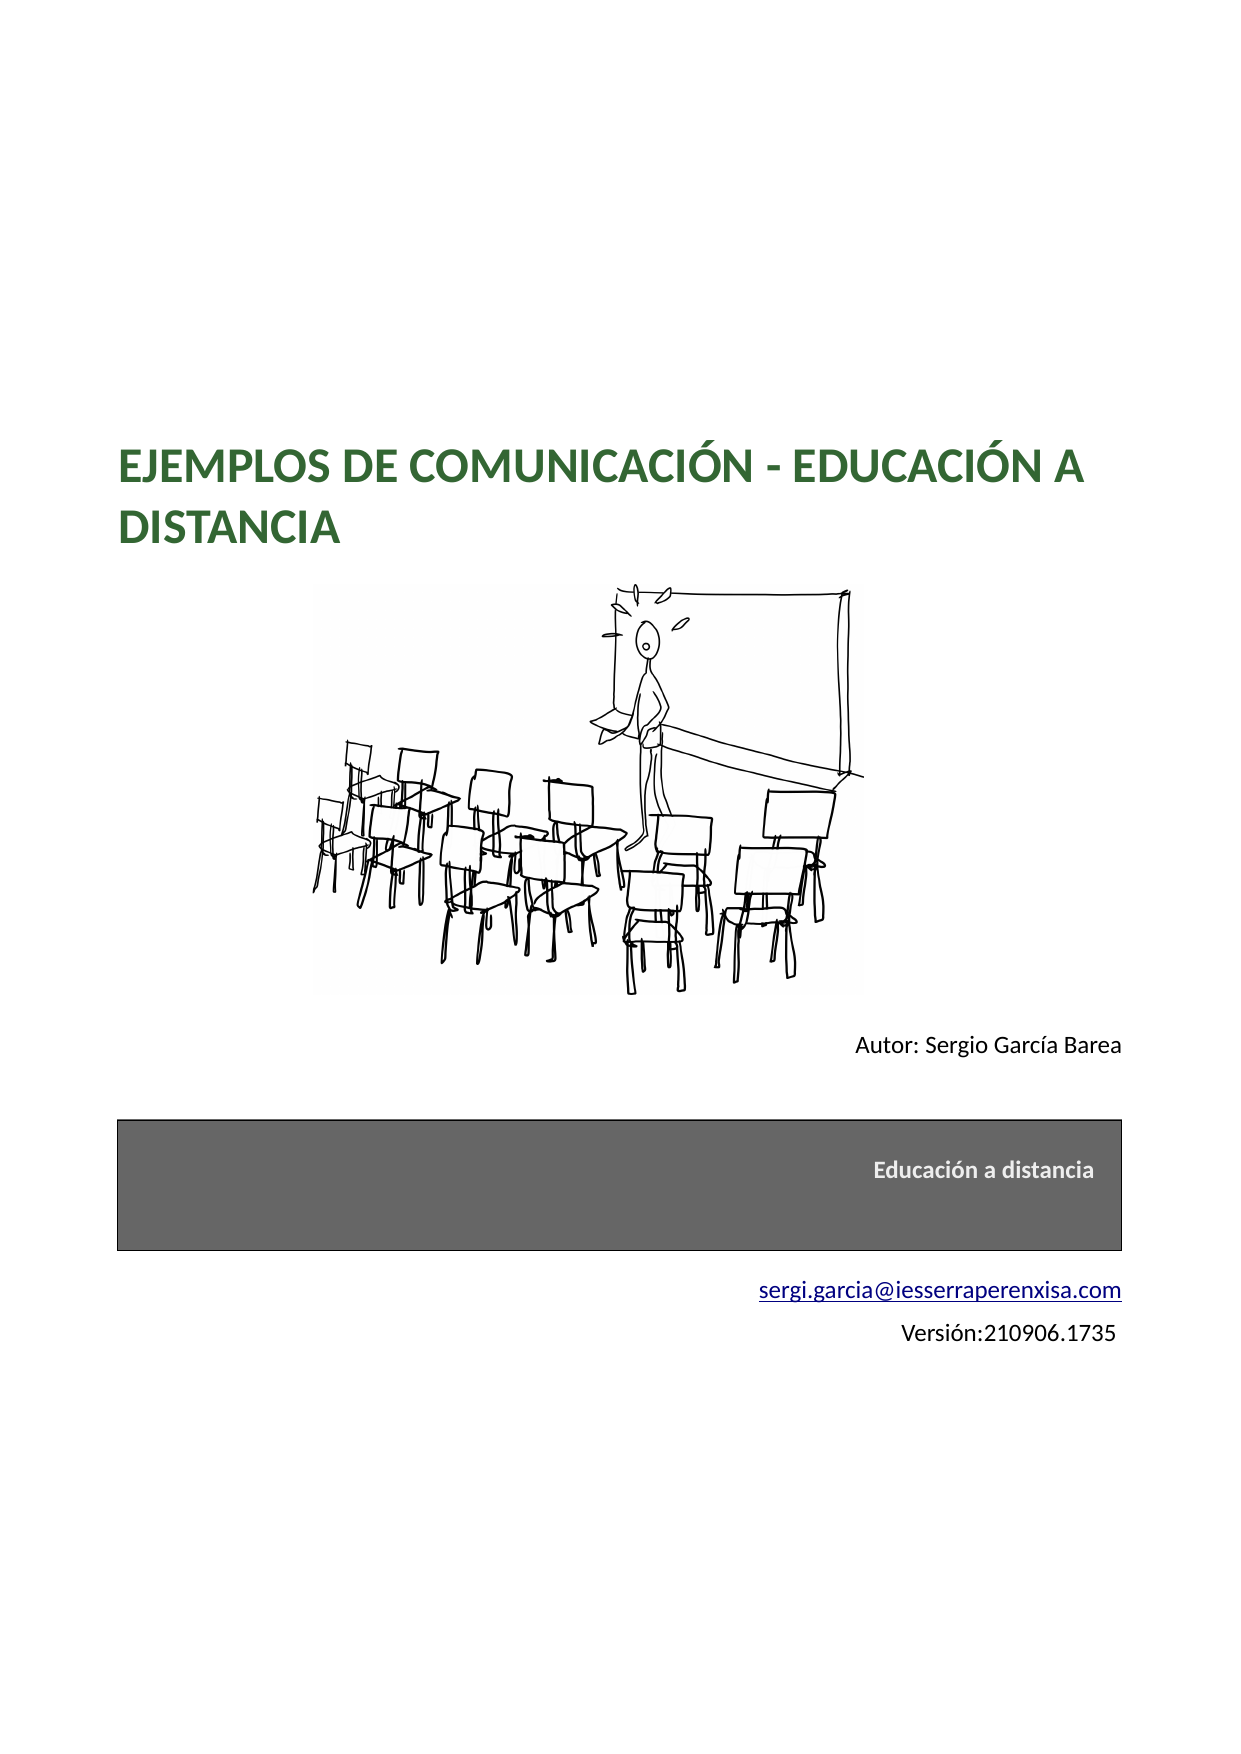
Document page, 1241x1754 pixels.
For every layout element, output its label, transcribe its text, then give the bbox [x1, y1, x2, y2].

text Ejemplos de comunicación - Educación a distancia [118, 434, 1122, 556]
picture [312, 584, 864, 995]
text [231, 1072, 1122, 1119]
text sergi.garcia@iesserraperenxisa.com [231, 1251, 1122, 1305]
text Autor: Sergio García Barea [231, 1029, 1122, 1060]
text Educación a distancia [121, 1154, 1094, 1184]
text Versión:210906.1735 [118, 1317, 1122, 1347]
